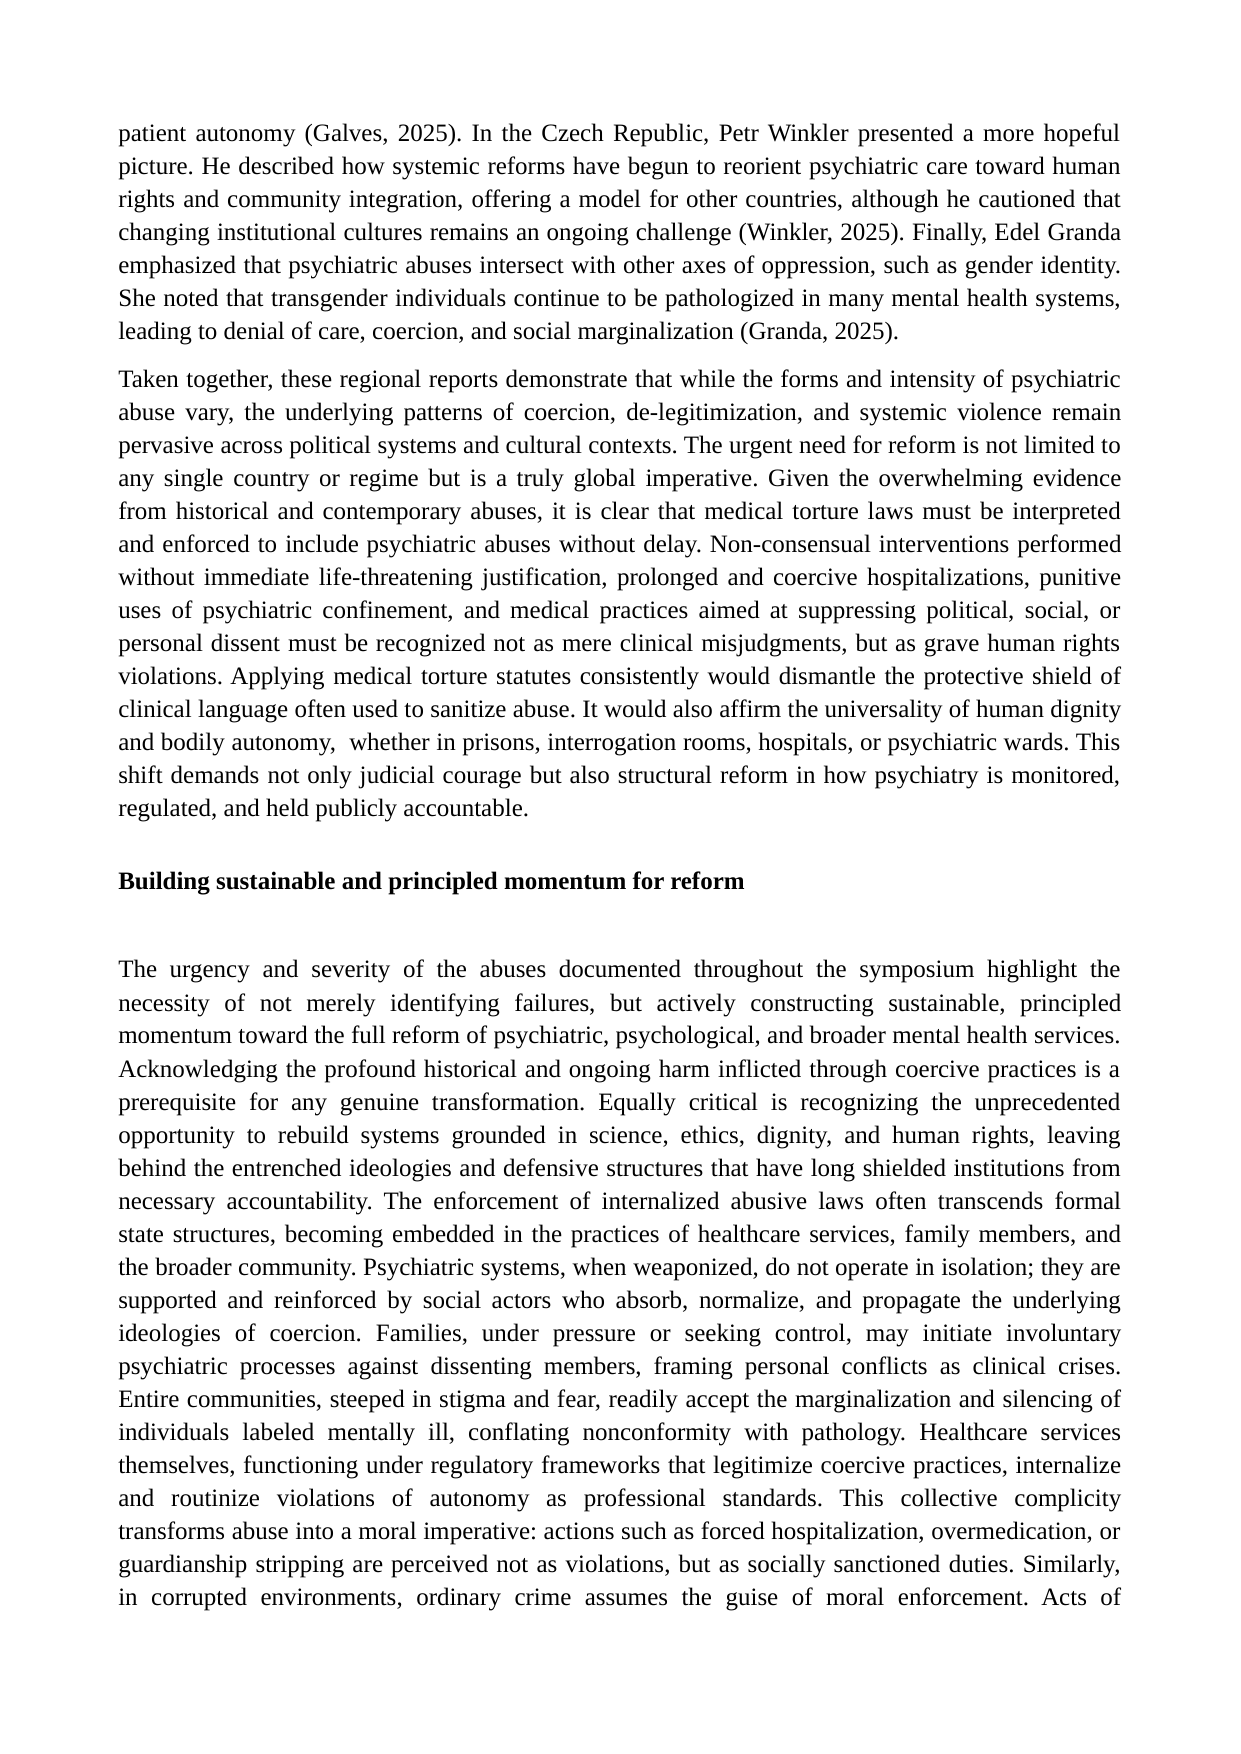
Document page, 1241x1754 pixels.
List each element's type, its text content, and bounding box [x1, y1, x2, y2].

text The urgency and severity of the abuses documented throughout the symposium highlight the necessity of not merely identifying failures, but actively constructing sustainable, principled momentum toward the full reform of psychiatric, psychological, and broader mental health services. Acknowledging the profound historical and ongoing harm inflicted through coercive practices is a prerequisite for any genuine transformation. Equally critical is recognizing the unprecedented opportunity to rebuild systems grounded in science, ethics, dignity, and human rights, leaving behind the entrenched ideologies and defensive structures that have long shielded institutions from necessary accountability. The enforcement of internalized abusive laws often transcends formal state structures, becoming embedded in the practices of healthcare services, family members, and the broader community. Psychiatric systems, when weaponized, do not operate in isolation; they are supported and reinforced by social actors who absorb, normalize, and propagate the underlying ideologies of coercion. Families, under pressure or seeking control, may initiate involuntary psychiatric processes against dissenting members, framing personal conflicts as clinical crises. Entire communities, steeped in stigma and fear, readily accept the marginalization and silencing of individuals labeled mentally ill, conflating nonconformity with pathology. Healthcare services themselves, functioning under regulatory frameworks that legitimize coercive practices, internalize and routinize violations of autonomy as professional standards. This collective complicity transforms abuse into a moral imperative: actions such as forced hospitalization, overmedication, or guardianship stripping are perceived not as violations, but as socially sanctioned duties. Similarly, in corrupted environments, ordinary crime assumes the guise of moral enforcement. Acts of [118, 954, 1122, 1611]
text patient autonomy (Galves, 2025). In the Czech Republic, Petr Winkler presented a more hopeful picture. He described how systemic reforms have begun to reorient psychiatric care toward human rights and community integration, offering a model for other countries, although he cautioned that changing institutional cultures remains an ongoing challenge (Winkler, 2025). Finally, Edel Granda emphasized that psychiatric abuses intersect with other axes of oppression, such as gender identity. She noted that transgender individuals continue to be pathologized in many mental health systems, leading to denial of care, coercion, and social marginalization (Granda, 2025). [118, 118, 1122, 345]
subtitle Building sustainable and principled momentum for reform [118, 866, 1122, 894]
text Taken together, these regional reports demonstrate that while the forms and intensity of psychiatric abuse vary, the underlying patterns of coercion, de-legitimization, and systemic violence remain pervasive across political systems and cultural contexts. The urgent need for reform is not limited to any single country or regime but is a truly global imperative. Given the overwhelming evidence from historical and contemporary abuses, it is clear that medical torture laws must be interpreted and enforced to include psychiatric abuses without delay. Non-consensual interventions performed without immediate life-threatening justification, prolonged and coercive hospitalizations, punitive uses of psychiatric confinement, and medical practices aimed at suppressing political, social, or personal dissent must be recognized not as mere clinical misjudgments, but as grave human rights violations. Applying medical torture statutes consistently would dismantle the protective shield of clinical language often used to sanitize abuse. It would also affirm the universality of human dignity and bodily autonomy, whether in prisons, interrogation rooms, hospitals, or psychiatric wards. This shift demands not only judicial courage but also structural reform in how psychiatry is monitored, regulated, and held publicly accountable. [118, 364, 1122, 822]
